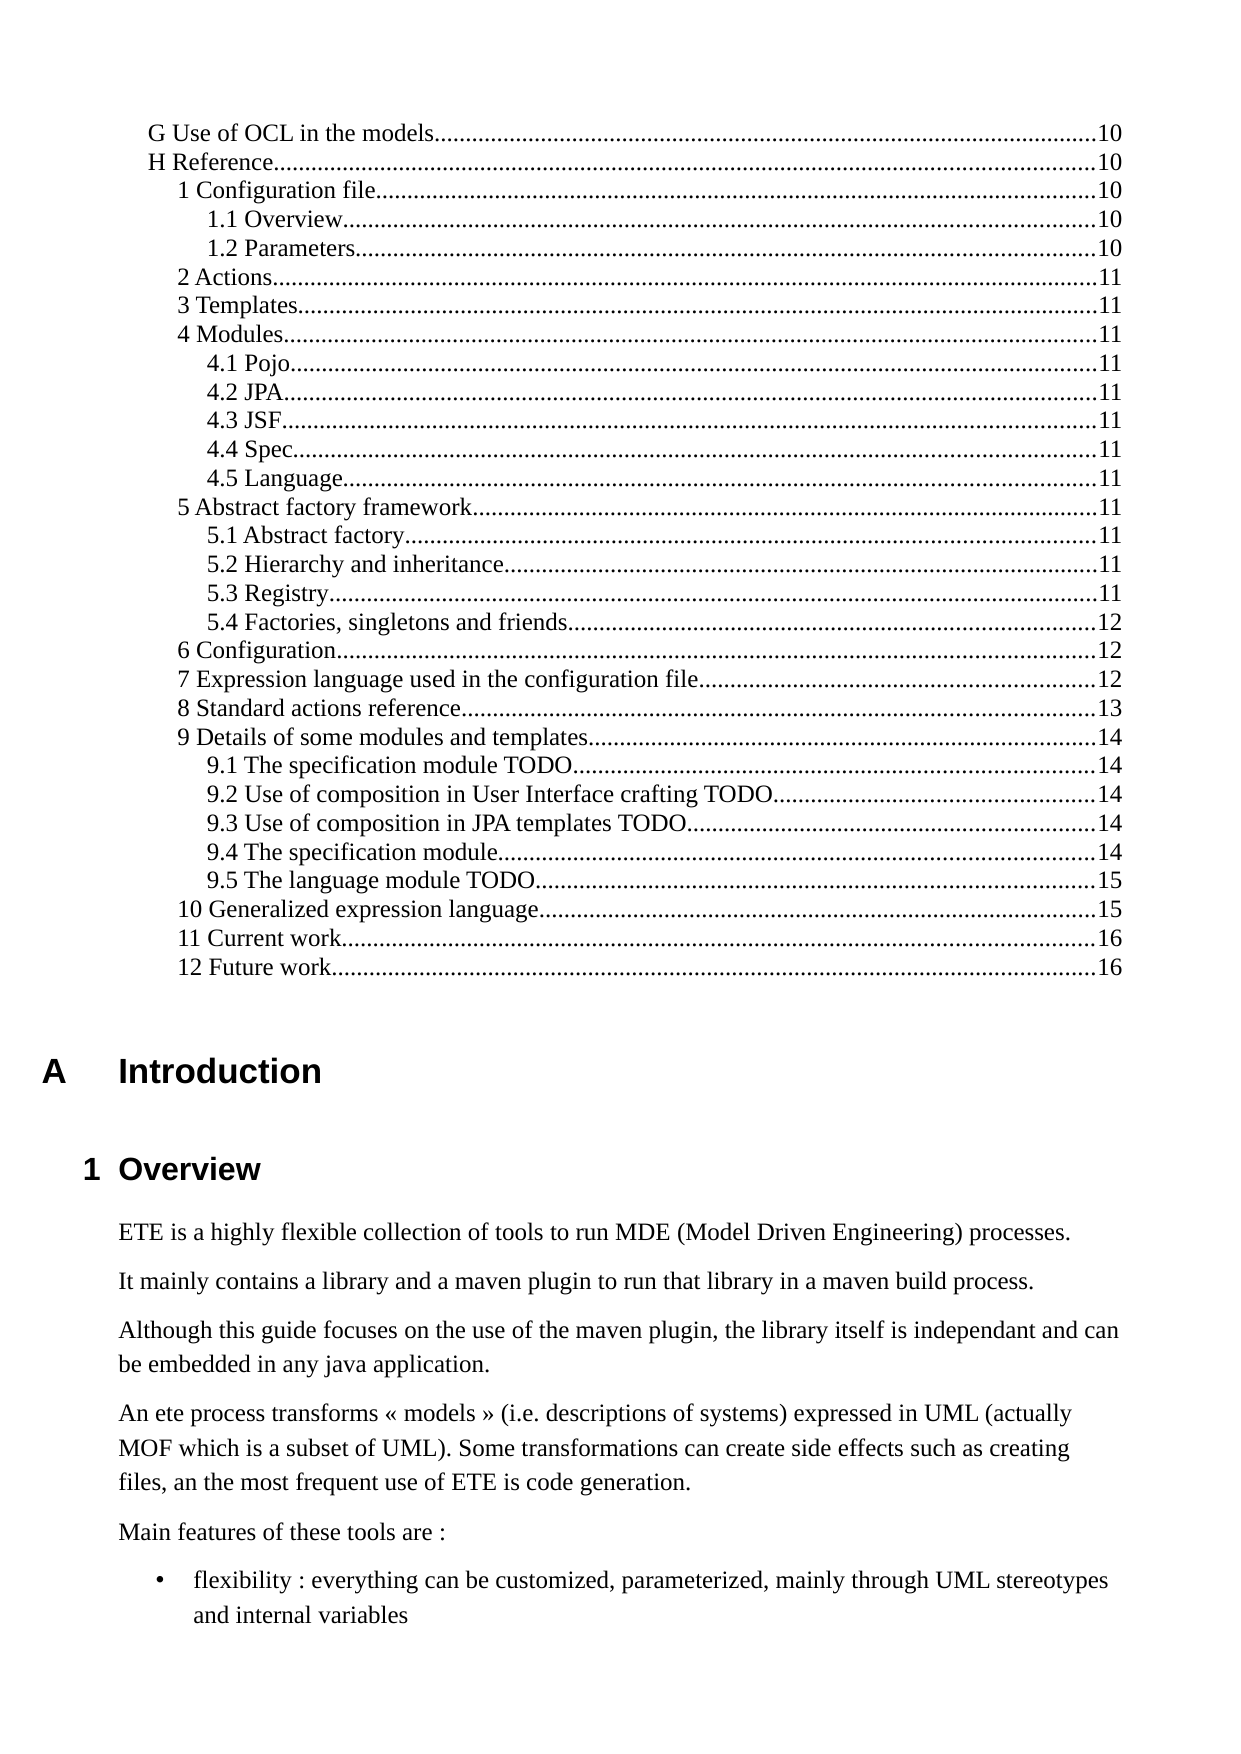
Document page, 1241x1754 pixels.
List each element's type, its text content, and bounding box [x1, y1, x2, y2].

text 4.2 JPA 11 [207, 377, 1122, 406]
list flexibility : everything can be customized, parameterized, mainly through UML stereotypes and internal variables [156, 1566, 1122, 1629]
text 9.5 The language module TODO 15 [207, 866, 1122, 894]
text 8 Standard actions reference 13 [177, 693, 1122, 722]
text 9.4 The specification module 14 [207, 837, 1122, 866]
text 11 Current work 16 [177, 923, 1122, 952]
text 5.4 Factories, singletons and friends 12 [207, 607, 1122, 636]
text 1.2 Parameters 10 [207, 233, 1122, 262]
text 3 Templates 11 [177, 291, 1122, 319]
text 4.3 JSF 11 [207, 406, 1122, 434]
text 9.3 Use of composition in JPA templates TODO 14 [207, 808, 1122, 837]
subtitle Overview [83, 1151, 1122, 1187]
text Although this guide focuses on the use of the maven plugin, the library itself is independant and can be embedded in any java application. [118, 1315, 1122, 1378]
text 4 Modules 11 [177, 319, 1122, 348]
text 4.1 Pojo 11 [207, 348, 1122, 377]
text 7 Expression language used in the configuration file 12 [177, 664, 1122, 693]
text 9.1 The specification module TODO 14 [207, 751, 1122, 779]
text 1.1 Overview 10 [207, 204, 1122, 233]
text It mainly contains a library and a maven plugin to run that library in a maven build process. [118, 1266, 1122, 1295]
text 1 Configuration file 10 [177, 176, 1122, 204]
text An ete process transforms « models » (i.e. descriptions of systems) expressed in UML (actually MOF which is a subset of UML). Some transformations can create side effects such as creating files, an the most frequent use of ETE is code generation. [118, 1398, 1122, 1496]
text H Reference 10 [148, 147, 1122, 176]
text 9.2 Use of composition in User Interface crafting TODO 14 [207, 779, 1122, 808]
text 5 Abstract factory framework 11 [177, 492, 1122, 521]
text 4.5 Language 11 [207, 463, 1122, 492]
text 12 Future work 16 [177, 952, 1122, 981]
text 5.3 Registry 11 [207, 578, 1122, 607]
text 9 Details of some modules and templates 14 [177, 722, 1122, 751]
subtitle Introduction [41, 1051, 1122, 1091]
text Main features of these tools are : [118, 1517, 1122, 1545]
text ETE is a highly flexible collection of tools to run MDE (Model Driven Engineering) processes. [118, 1217, 1122, 1246]
text 6 Configuration 12 [177, 636, 1122, 664]
text 2 Actions 11 [177, 262, 1122, 291]
text G Use of OCL in the models 10 [148, 118, 1122, 147]
text 5.1 Abstract factory 11 [207, 521, 1122, 549]
text 5.2 Hierarchy and inheritance 11 [207, 549, 1122, 578]
text 10 Generalized expression language 15 [177, 894, 1122, 923]
text 4.4 Spec 11 [207, 434, 1122, 463]
